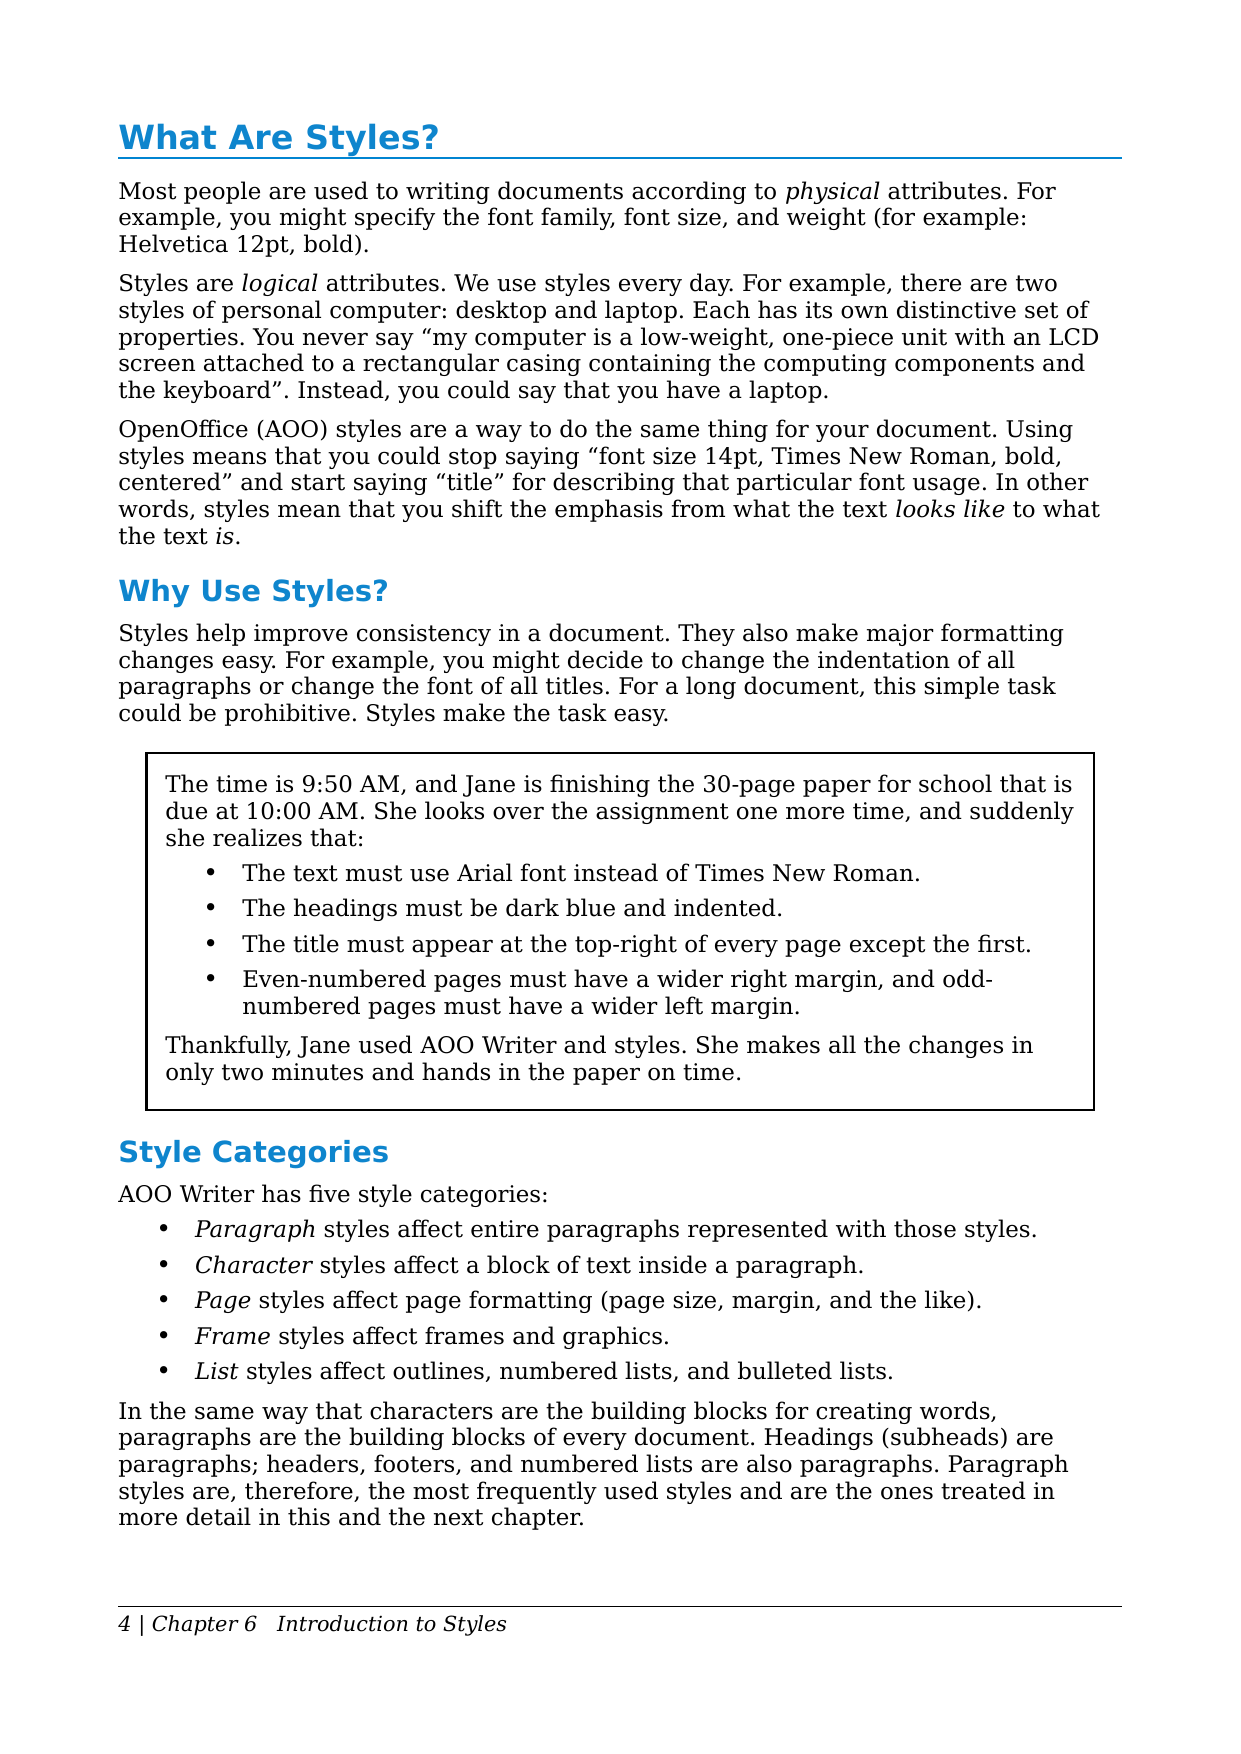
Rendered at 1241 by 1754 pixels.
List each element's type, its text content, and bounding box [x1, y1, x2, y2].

list Page styles affect page formatting (page size, margin, and the like). [156, 1285, 1122, 1314]
text Thankfully, Jane used AOO Writer and styles. She makes all the changes in only two minutes and hands in the paper on time. [165, 1033, 1075, 1086]
list List styles affect outlines, numbered lists, and bulleted lists. [156, 1356, 1122, 1385]
text Styles are logical attributes. We use styles every day. For example, there are two styles of personal computer: desktop and laptop. Each has its own distinctive set of properties. You never say “my computer is a low-weight, one-piece unit with an LCD screen attached to a rectangular casing containing the computing components and the keyboard”. Instead, you could say that you have a laptop. [118, 270, 1122, 404]
list Even-numbered pages must have a wider right margin, and odd-numbered pages must have a wider left margin. [203, 964, 1075, 1020]
list The time is 9:50 AM, and Jane is finishing the 30-page paper for school that is due at 10:00 AM. She looks over the assignment one more time, and suddenly she realizes that: [165, 772, 1075, 852]
list AOO Writer has five style categories: [118, 1181, 1122, 1208]
list The text must use Arial font instead of Times New Roman. [203, 858, 1075, 887]
list Paragraph styles affect entire paragraphs represented with those styles. [156, 1214, 1122, 1244]
text Most people are used to writing documents according to physical attributes. For example, you might specify the font family, font size, and weight (for example: Helvetica 12pt, bold). [118, 178, 1122, 258]
list The headings must be dark blue and indented. [203, 893, 1075, 923]
subtitle What Are Styles? [118, 118, 1122, 157]
list Character styles affect a block of text inside a paragraph. [156, 1250, 1122, 1279]
text OpenOffice (AOO) styles are a way to do the same thing for your document. Using styles means that you could stop saying “font size 14pt, Times New Roman, bold, centered” and start saying “title” for describing that particular font usage. In other words, styles mean that you shift the emphasis from what the text looks like to what the text is. [118, 416, 1122, 549]
list Frame styles affect frames and graphics. [156, 1321, 1122, 1350]
subtitle Style Categories [118, 1135, 1122, 1169]
text In the same way that characters are the building blocks for creating words, paragraphs are the building blocks of every document. Headings (subheads) are paragraphs; headers, footers, and numbered lists are also paragraphs. Paragraph styles are, therefore, the most frequently used styles and are the ones treated in more detail in this and the next chapter. [118, 1398, 1122, 1531]
list The title must appear at the top-right of every page except the first. [203, 929, 1075, 958]
subtitle Why Use Styles? [118, 574, 1122, 608]
text Styles help improve consistency in a document. They also make major formatting changes easy. For example, you might decide to change the indentation of all paragraphs or change the font of all titles. For a long document, this simple task could be prohibitive. Styles make the task easy. [118, 620, 1122, 727]
